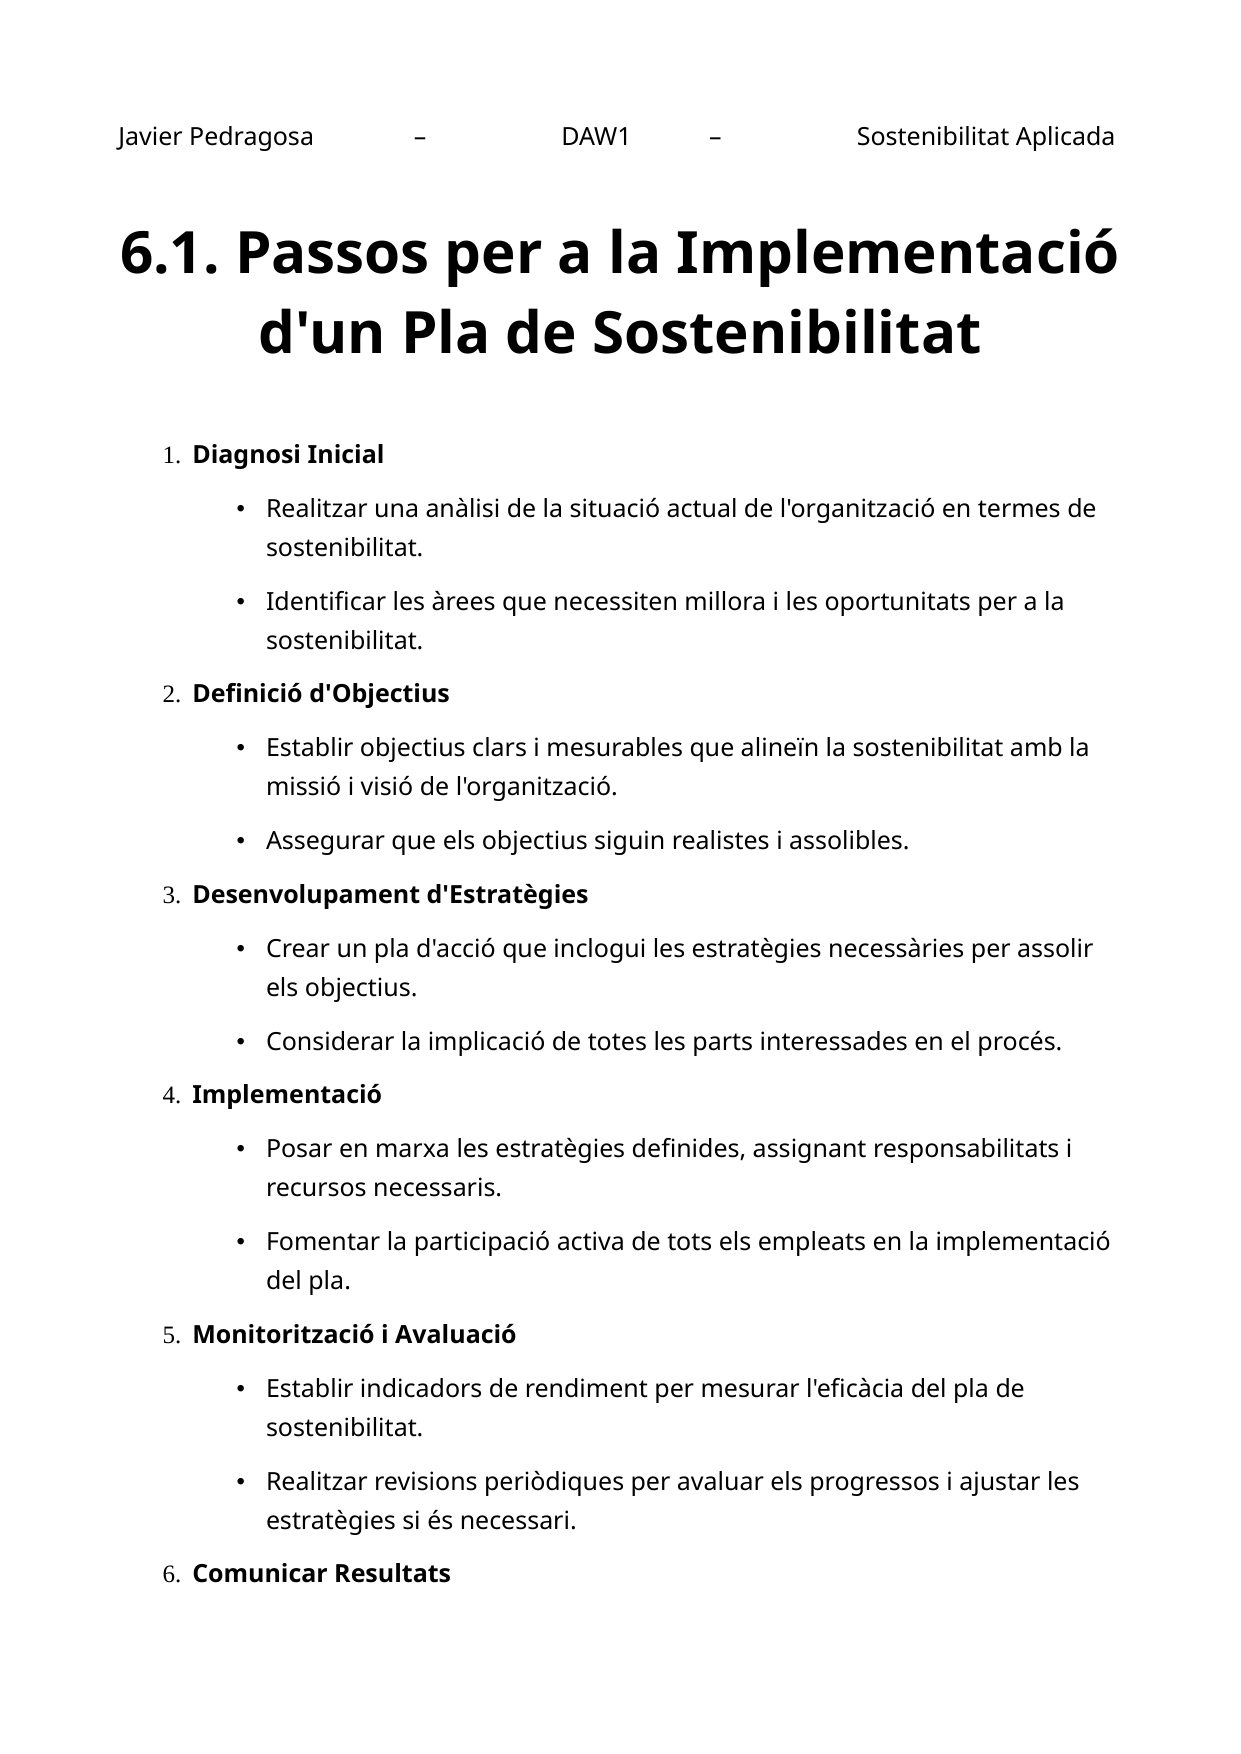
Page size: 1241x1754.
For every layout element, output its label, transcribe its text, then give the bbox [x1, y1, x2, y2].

list Assegurar que els objectius siguin realistes i assolibles. [236, 823, 1122, 857]
list Diagnosi Inicial [162, 436, 1122, 471]
list Desenvolupament d'Estratègies [162, 876, 1122, 911]
list Considerar la implicació de totes les parts interessades en el procés. [236, 1023, 1122, 1057]
list Establir objectius clars i mesurables que alineïn la sostenibilitat amb la missió i visió de l'organització. [236, 730, 1122, 803]
list Implementació [162, 1077, 1122, 1111]
title 6.1. Passos per a la Implementació d'un Pla de Sostenibilitat [118, 211, 1122, 370]
list Identificar les àrees que necessiten millora i les oportunitats per a la sostenibilitat. [236, 583, 1122, 656]
text Javier Pedragosa – DAW1 – Sostenibilitat Aplicada [118, 118, 1122, 152]
list Posar en marxa les estratègies definides, assignant responsabilitats i recursos necessaris. [236, 1131, 1122, 1204]
list Establir indicadors de rendiment per mesurar l'eficàcia del pla de sostenibilitat. [236, 1370, 1122, 1443]
list Monitorització i Avaluació [162, 1316, 1122, 1351]
list Realitzar una anàlisi de la situació actual de l'organització en termes de sostenibilitat. [236, 490, 1122, 563]
list Definició d'Objectius [162, 676, 1122, 710]
list Comunicar Resultats [162, 1556, 1122, 1590]
list Realitzar revisions periòdiques per avaluar els progressos i ajustar les estratègies si és necessari. [236, 1463, 1122, 1536]
list Fomentar la participació activa de tots els empleats en la implementació del pla. [236, 1223, 1122, 1297]
list Crear un pla d'acció que inclogui les estratègies necessàries per assolir els objectius. [236, 930, 1122, 1003]
